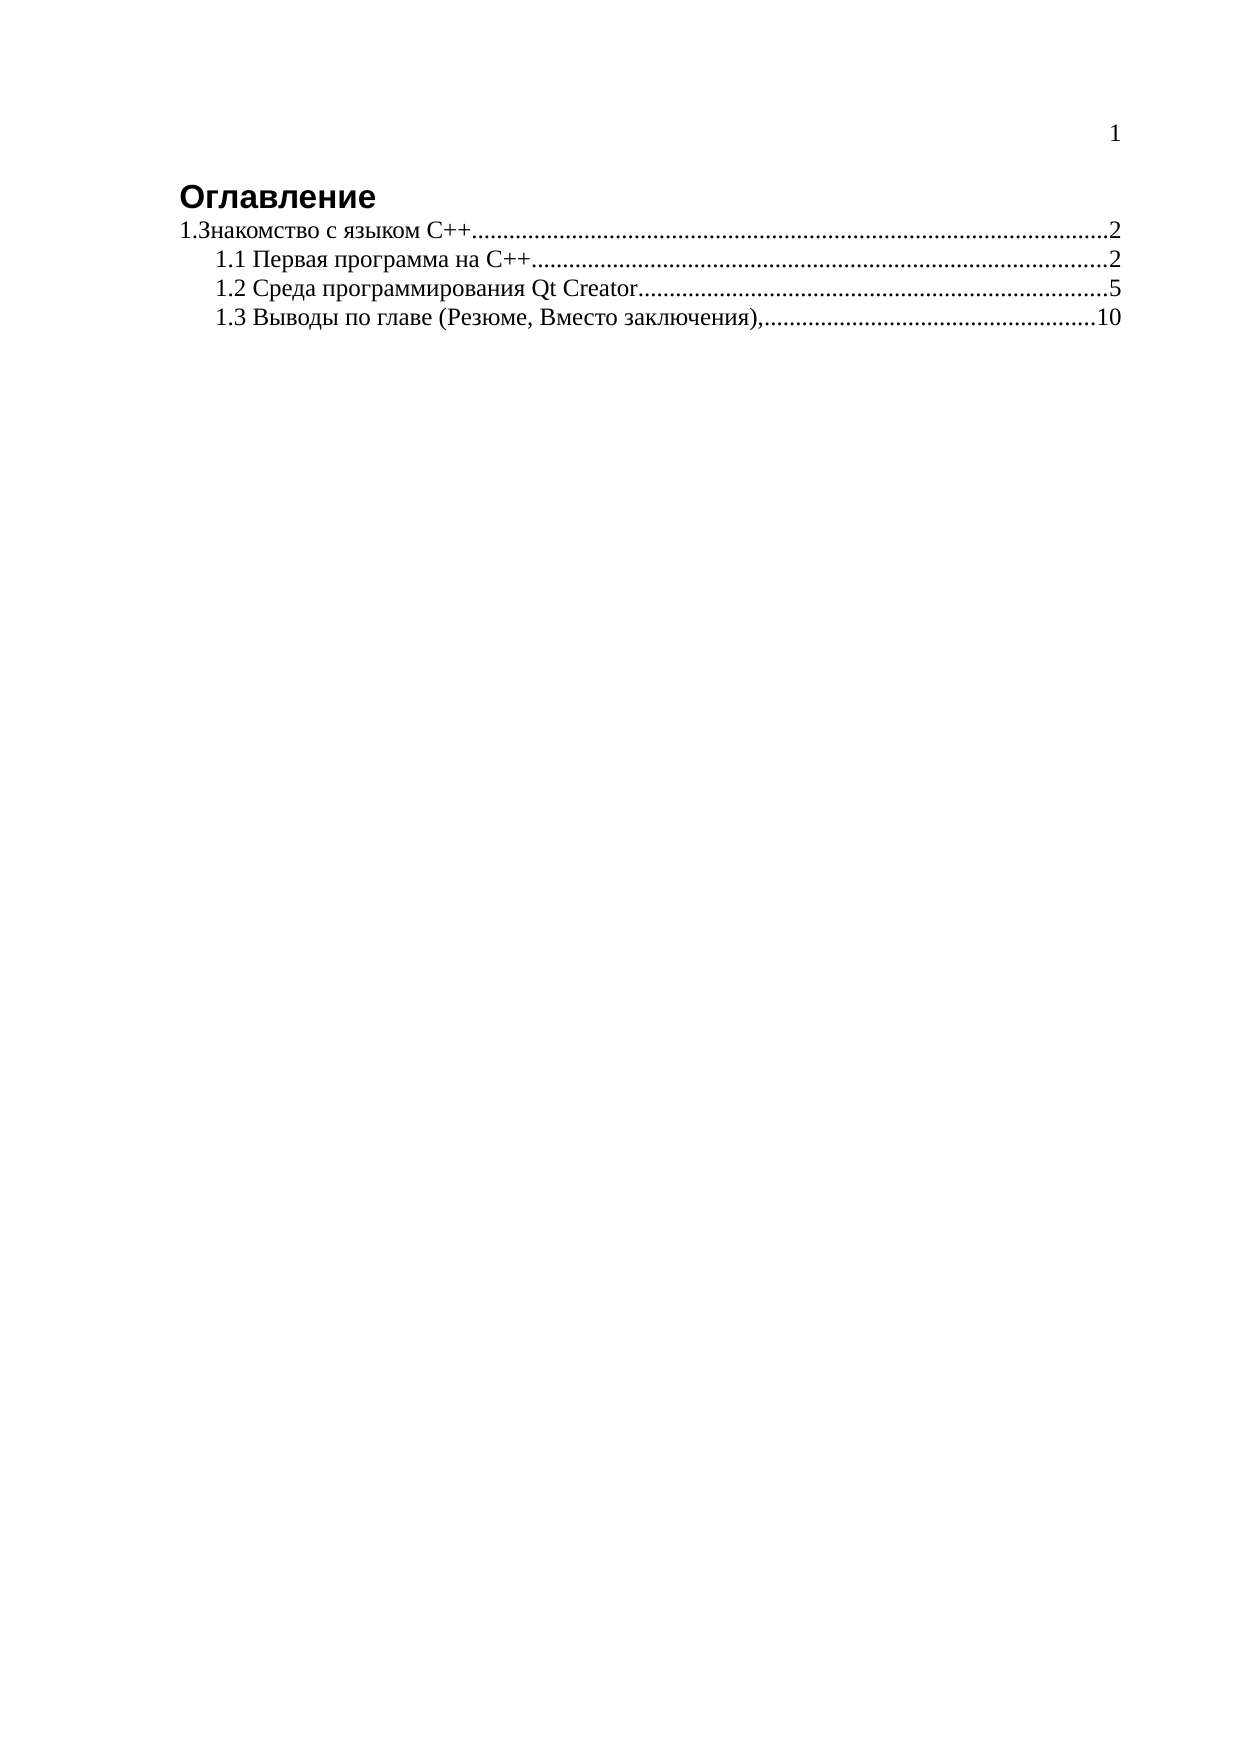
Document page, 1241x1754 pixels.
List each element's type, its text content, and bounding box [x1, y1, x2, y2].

text 1.Знакомство с языком С++ 2 [179, 216, 1121, 244]
text 1.2 Среда программирования Qt Creator 5 [208, 273, 1121, 302]
text 1.1 Первая программа на С++ 2 [208, 244, 1121, 273]
subtitle Оглавление [179, 177, 1121, 216]
text 1.3 Выводы по главе (Резюме, Вместо заключения), 10 [208, 302, 1121, 331]
